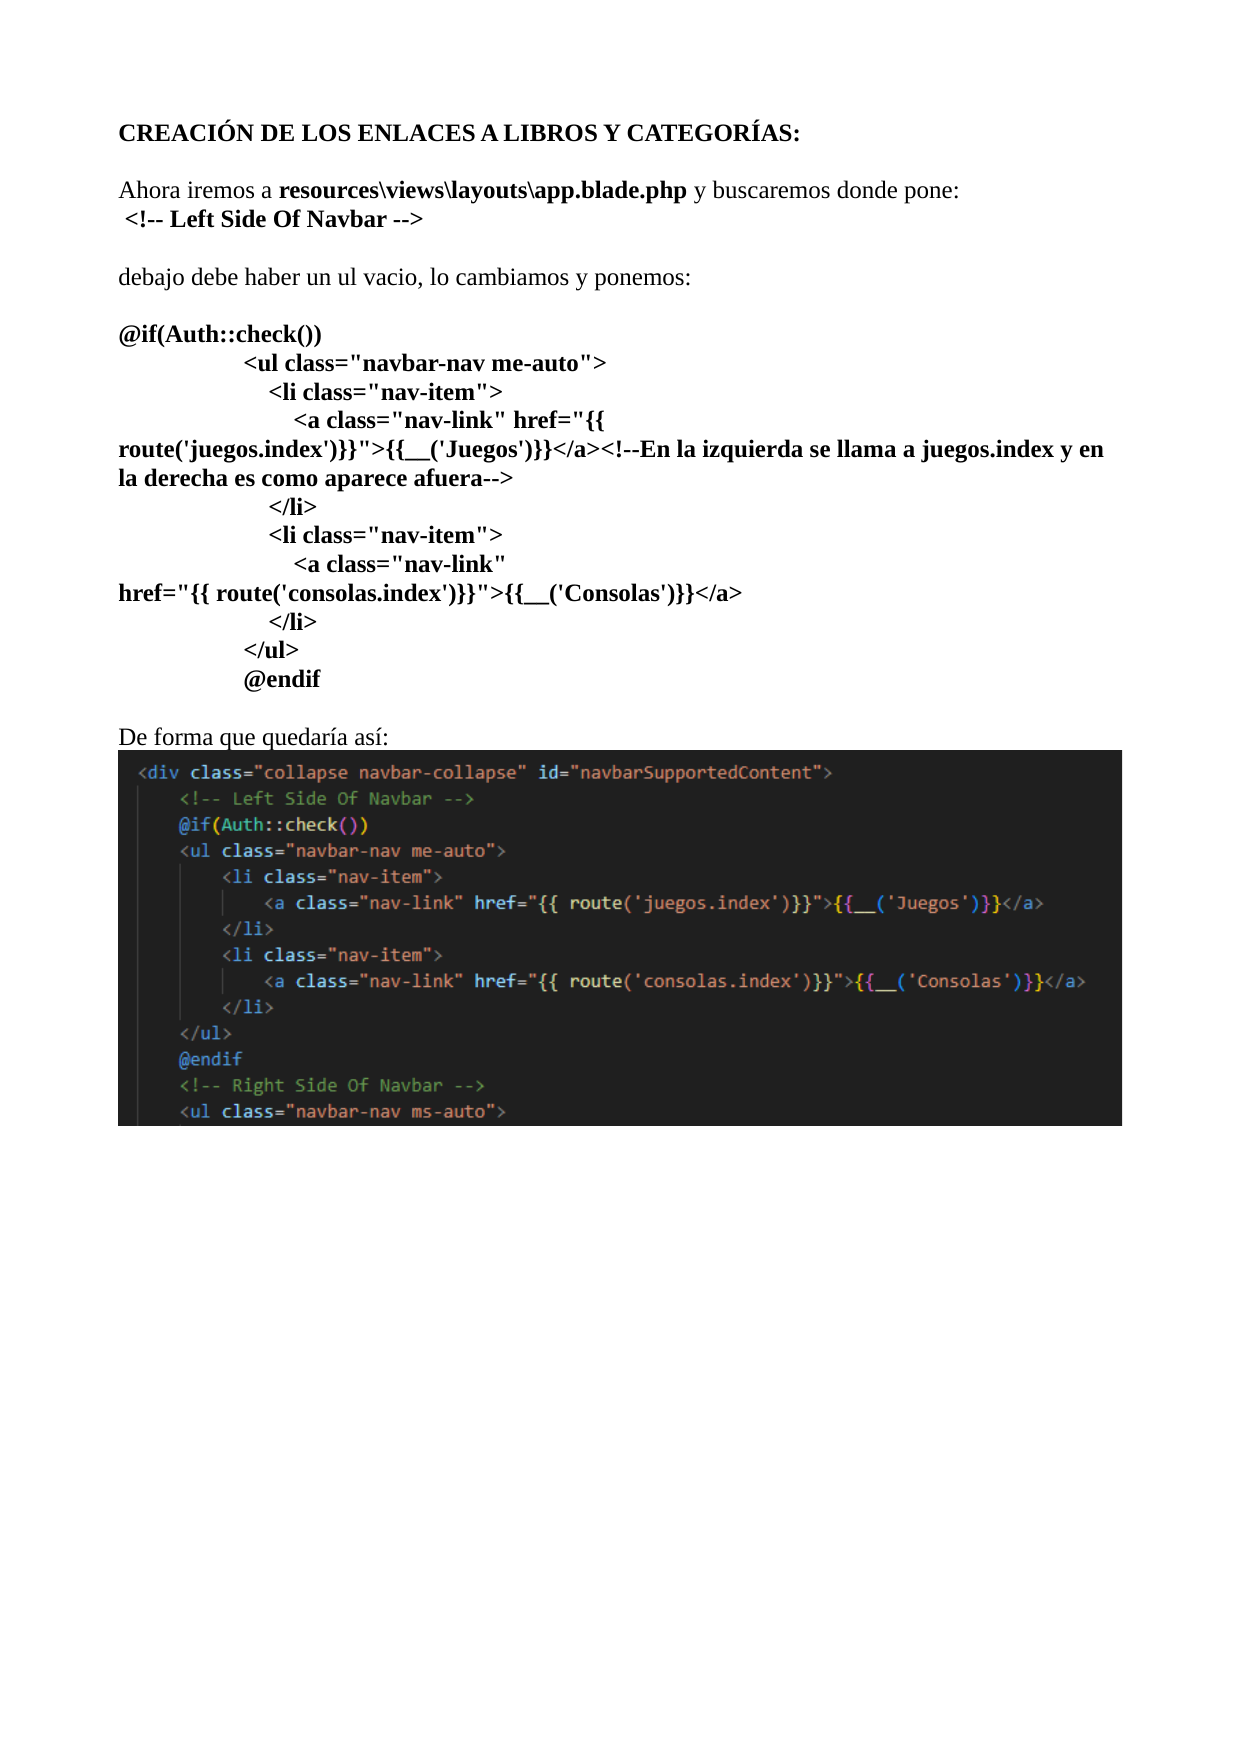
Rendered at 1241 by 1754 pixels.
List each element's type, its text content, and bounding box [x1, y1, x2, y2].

text <a class="nav-link" href="{{ route('juegos.index')}}">{{__('Juegos')}}</a><!--En la izquierda se llama a juegos.index y en la derecha es como aparece afuera--> [118, 406, 1122, 492]
picture [118, 750, 1123, 1126]
text CREACIÓN DE LOS ENLACES A LIBROS Y CATEGORÍAS: [118, 118, 1122, 147]
text debajo debe haber un ul vacio, lo cambiamos y ponemos: [118, 262, 1122, 291]
text <!-- Left Side Of Navbar --> [118, 204, 1122, 233]
text <li class="nav-item"> [118, 377, 1122, 406]
text </li> [118, 607, 1122, 636]
text @endif [118, 664, 1122, 693]
text <li class="nav-item"> [118, 521, 1122, 549]
text <a class="nav-link" href="{{ route('consolas.index')}}">{{__('Consolas')}}</a> [118, 549, 1122, 607]
text </li> [118, 492, 1122, 521]
text De forma que quedaría así: [118, 722, 1122, 750]
text Ahora iremos a resources\views\layouts\app.blade.php y buscaremos donde pone: [118, 176, 1122, 204]
text @if(Auth::check()) [118, 319, 1122, 348]
text </ul> [118, 636, 1122, 664]
text <ul class="navbar-nav me-auto"> [118, 348, 1122, 377]
